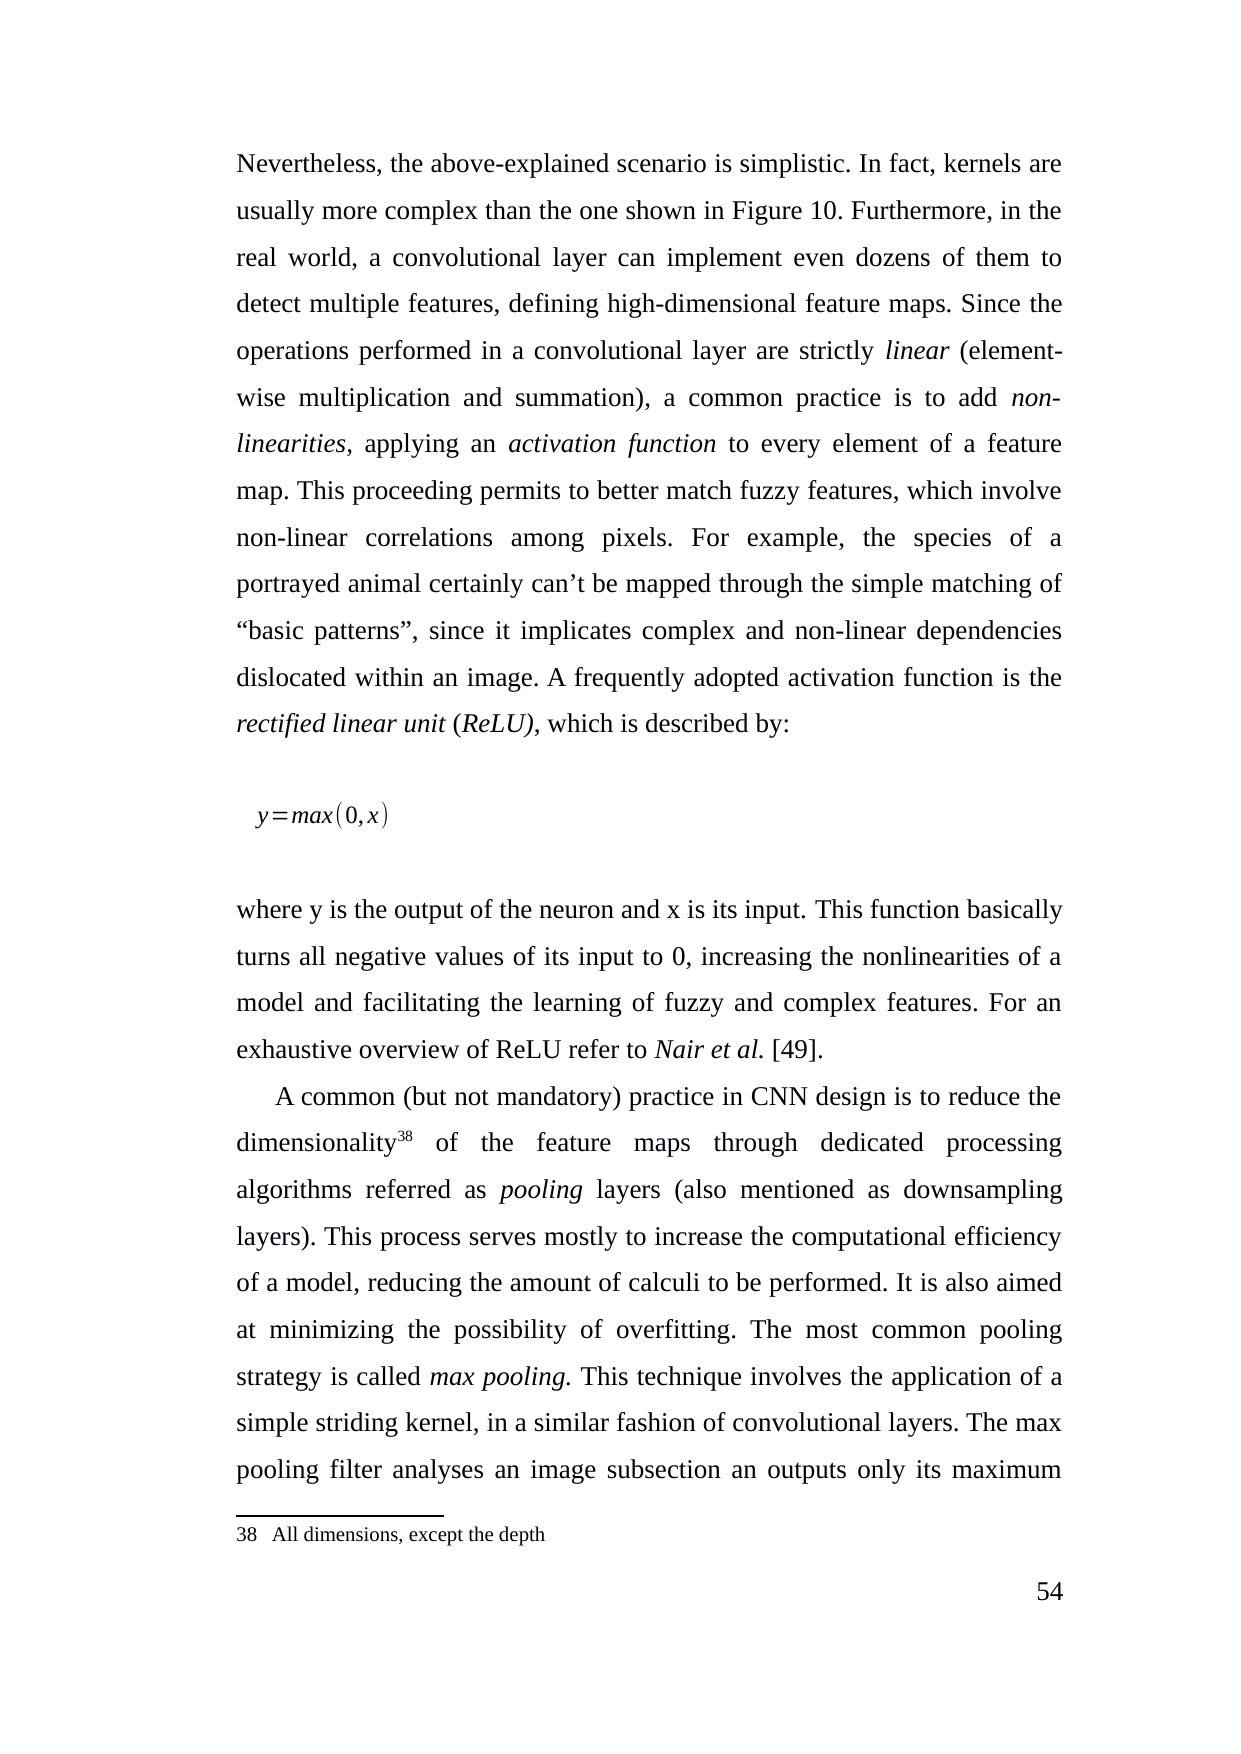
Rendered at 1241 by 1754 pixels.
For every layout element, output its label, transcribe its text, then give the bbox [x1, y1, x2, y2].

text All dimensions, except the depth [236, 1522, 1063, 1546]
text A common (but not mandatory) practice in CNN design is to reduce the dimensionality of the feature maps through dedicated processing algorithms referred as pooling layers (also mentioned as downsampling layers). This process serves mostly to increase the computational efficiency of a model, reducing the amount of calculi to be performed. It is also aimed at minimizing the possibility of overfitting. The most common pooling strategy is called max pooling. This technique involves the application of a simple striding kernel, in a similar fashion of convolutional layers. The max pooling filter analyses an image subsection an outputs only its maximum [236, 1080, 1063, 1484]
text where y is the output of the neuron and x is its input. This function basically turns all negative values of its input to 0, increasing the nonlinearities of a model and facilitating the learning of fuzzy and complex features. For an exhaustive overview of ReLU refer to Nair et al. [49]. [236, 893, 1063, 1064]
text Nevertheless, the above-explained scenario is simplistic. In fact, kernels are usually more complex than the one shown in Figure 10. Furthermore, in the real world, a convolutional layer can implement even dozens of them to detect multiple features, defining high-dimensional feature maps. Since the operations performed in a convolutional layer are strictly linear (element-wise multiplication and summation), a common practice is to add non-linearities, applying an activation function to every element of a feature map. This proceeding permits to better match fuzzy features, which involve non-linear correlations among pixels. For example, the species of a portrayed animal certainly can’t be mapped through the simple matching of “basic patterns”, since it implicates complex and non-linear dependencies dislocated within an image. A frequently adopted activation function is the rectified linear unit (ReLU), which is described by: [236, 148, 1063, 739]
